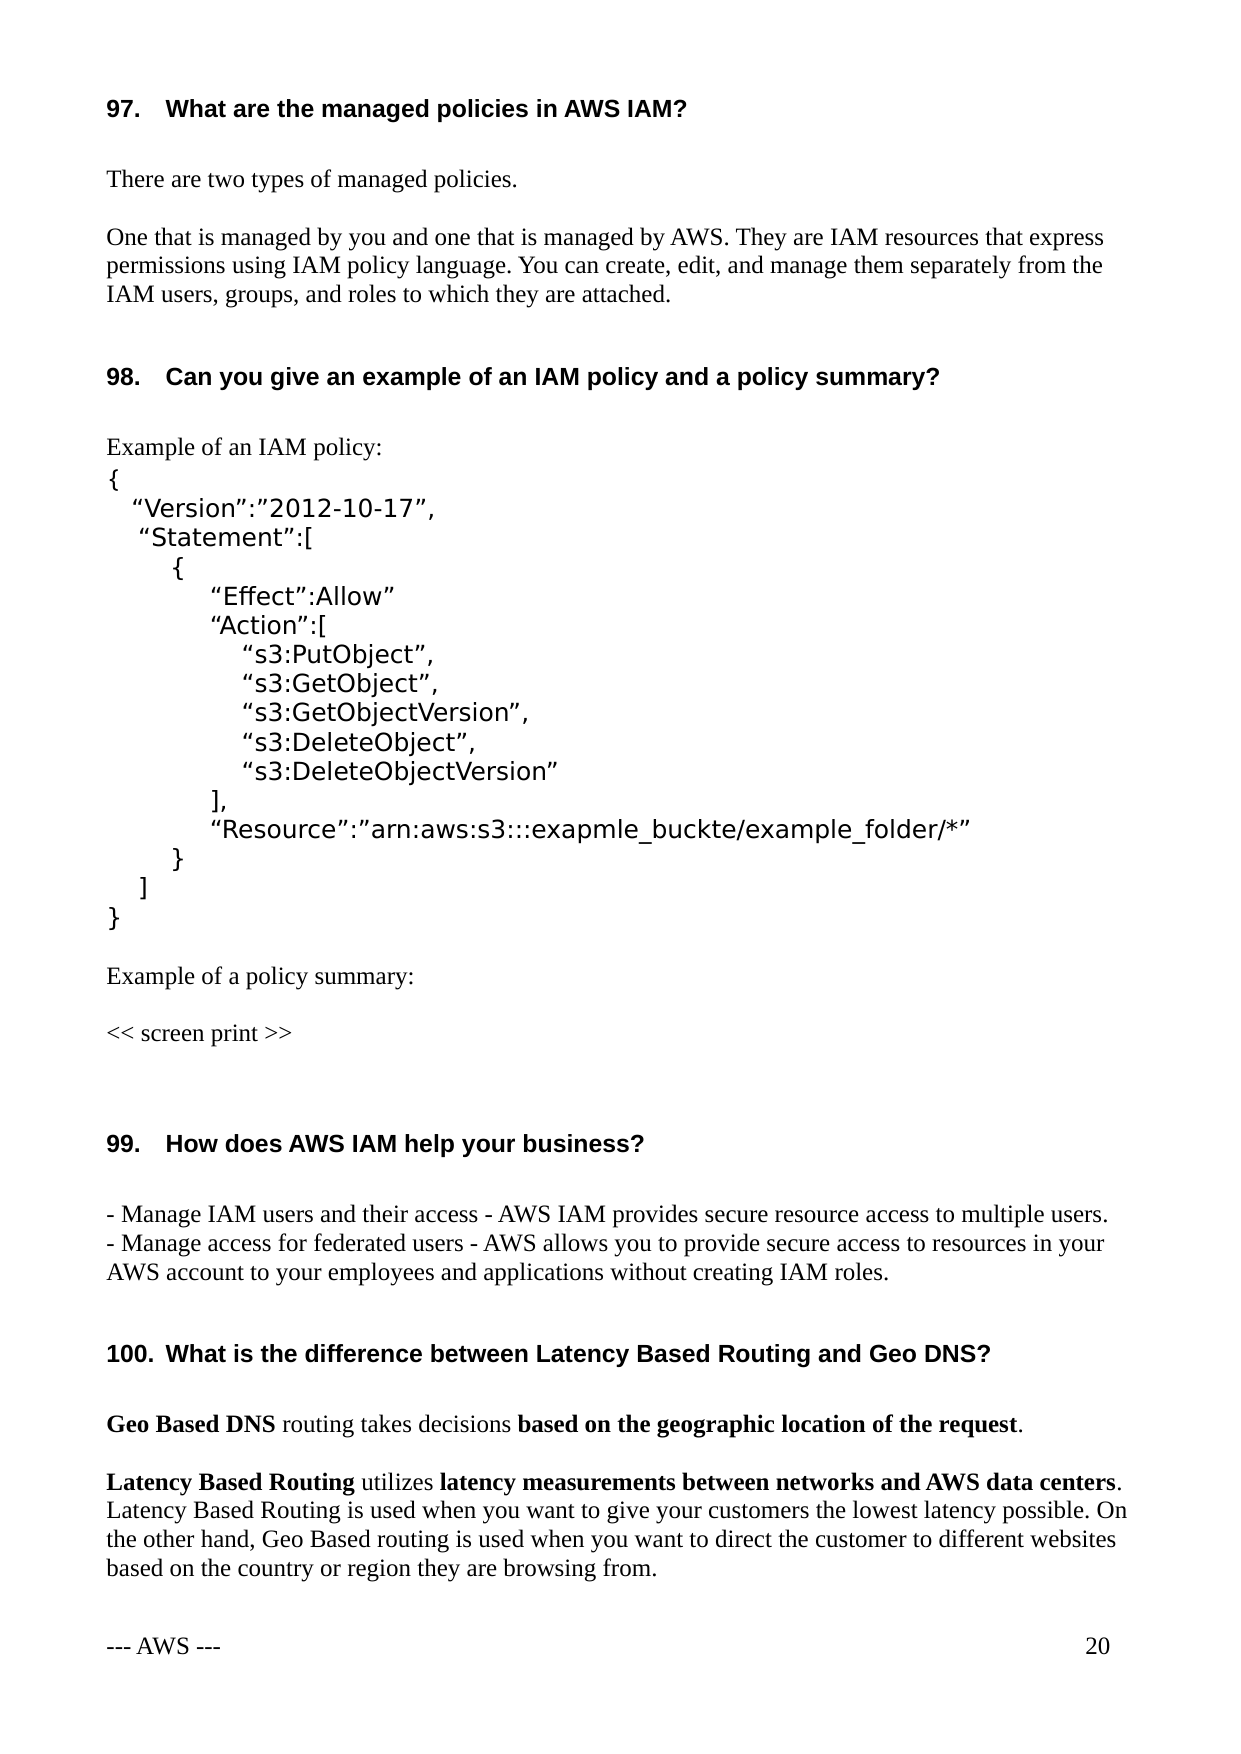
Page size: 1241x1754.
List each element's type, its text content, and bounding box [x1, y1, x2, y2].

text “Resource”:”arn:aws:s3:::exapmle_buckte/example_folder/*” [106, 815, 1134, 844]
text “s3:PutObject”, [106, 640, 1134, 669]
text } [106, 903, 1134, 932]
subtitle Can you give an example of an IAM policy and a policy summary? [106, 362, 1134, 390]
text ], [106, 786, 1134, 815]
text - Manage IAM users and their access - AWS IAM provides secure resource access to multiple users. [106, 1199, 1134, 1228]
text “s3:DeleteObject”, [106, 728, 1134, 757]
text } [106, 844, 1134, 874]
text “s3:DeleteObjectVersion” [106, 757, 1134, 786]
text “Version”:”2012-10-17”, [106, 494, 1134, 524]
text “s3:GetObjectVersion”, [106, 699, 1134, 728]
text - Manage access for federated users - AWS allows you to provide secure access to resources in your AWS account to your employees and applications without creating IAM roles. [106, 1228, 1134, 1286]
text Example of an IAM policy: [106, 432, 1134, 460]
text ] [106, 874, 1134, 903]
text { [106, 460, 1134, 494]
subtitle How does AWS IAM help your business? [106, 1129, 1134, 1158]
subtitle What are the managed policies in AWS IAM? [106, 94, 1134, 123]
text “Statement”:[ [106, 524, 1134, 553]
text Example of a policy summary: [106, 961, 1134, 989]
text Latency Based Routing utilizes latency measurements between networks and AWS data centers. Latency Based Routing is used when you want to give your customers the lowest latency possible. On the other hand, Geo Based routing is used when you want to direct the customer to different websites based on the country or region they are browsing from. [106, 1467, 1134, 1582]
text There are two types of managed policies. [106, 164, 1134, 193]
text << screen print >> [106, 1018, 1134, 1047]
text “Action”:[ [106, 611, 1134, 640]
subtitle What is the difference between Latency Based Routing and Geo DNS? [106, 1339, 1134, 1368]
text “Effect”:Allow” [106, 582, 1134, 611]
text Geo Based DNS routing takes decisions based on the geographic location of the request. [106, 1409, 1134, 1438]
text { [106, 553, 1134, 582]
text “s3:GetObject”, [106, 669, 1134, 699]
text One that is managed by you and one that is managed by AWS. They are IAM resources that express permissions using IAM policy language. You can create, edit, and manage them separately from the IAM users, groups, and roles to which they are attached. [106, 222, 1134, 308]
